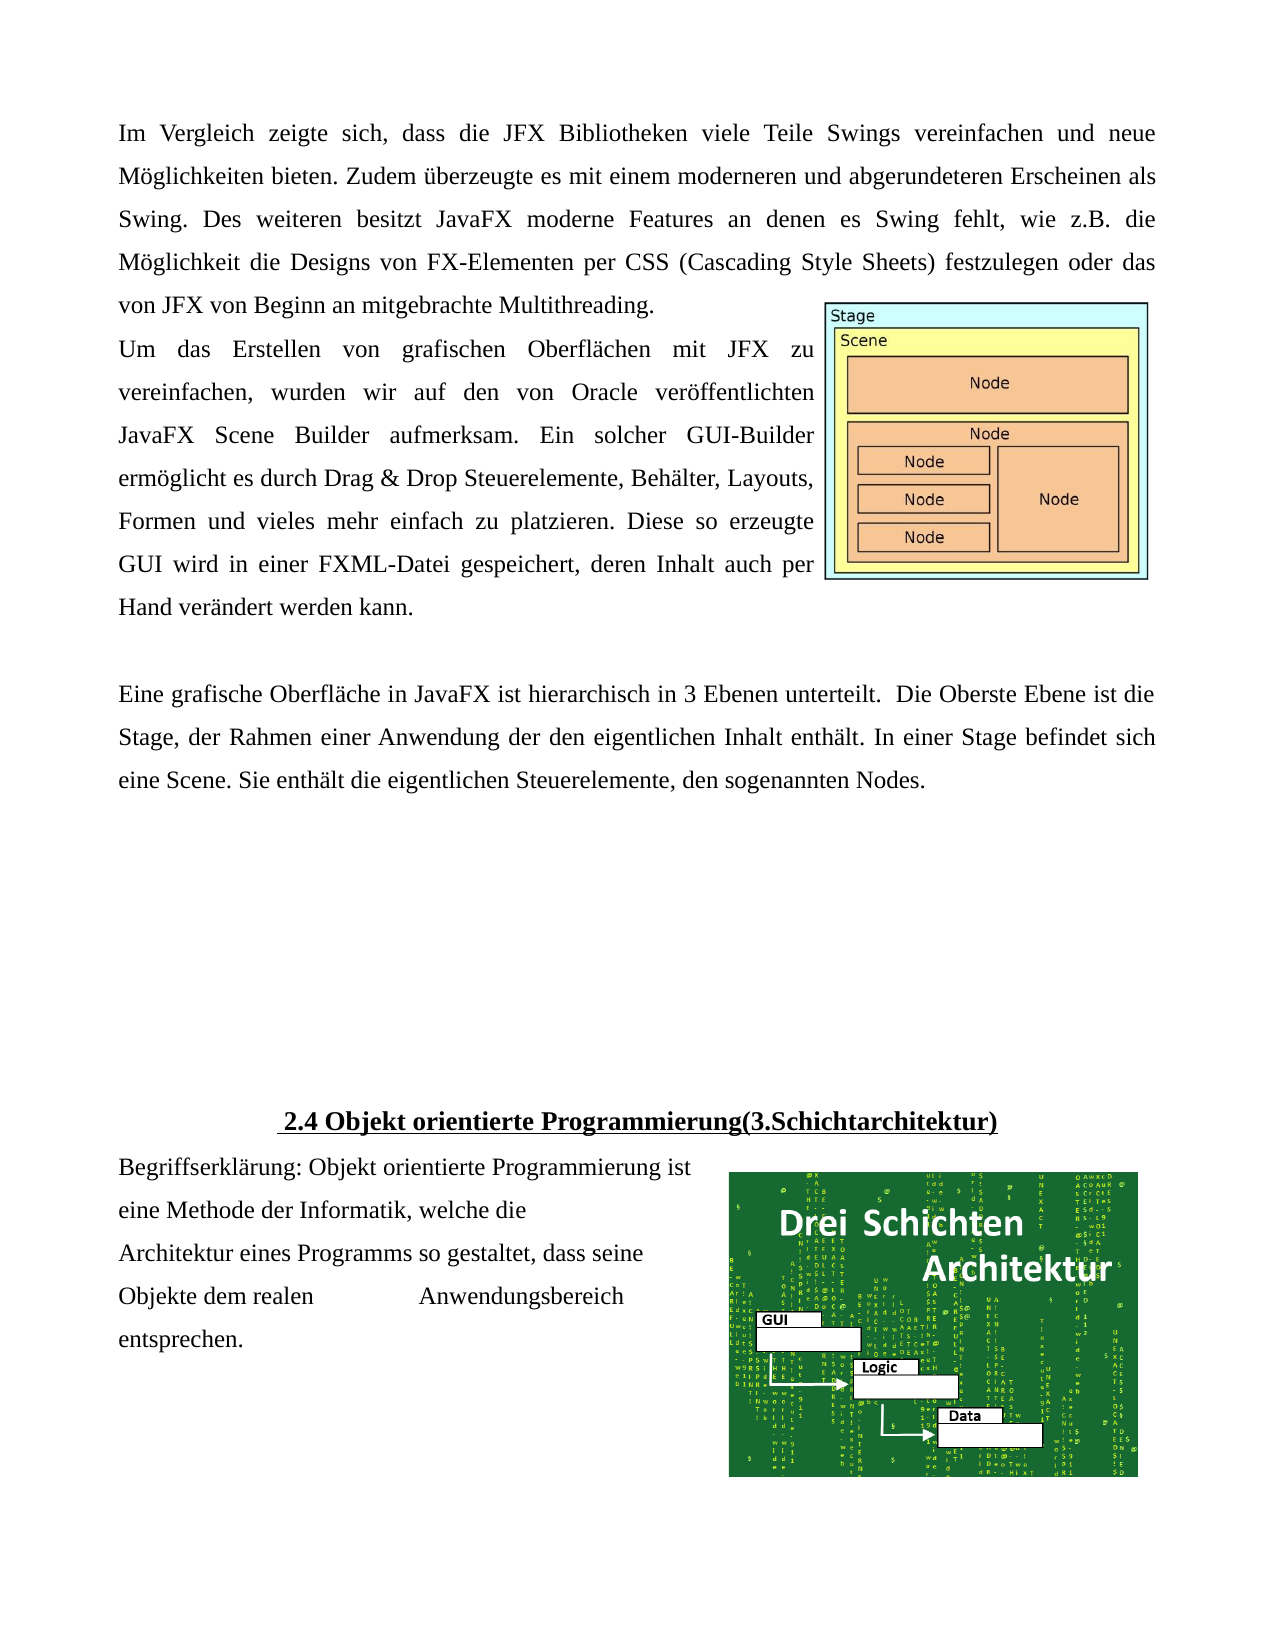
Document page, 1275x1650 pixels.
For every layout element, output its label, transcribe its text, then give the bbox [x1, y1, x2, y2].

text Im Vergleich zeigte sich, dass die JFX Bibliotheken viele Teile Swings vereinfachen und neue Möglichkeiten bieten. Zudem überzeugte es mit einem moderneren und abgerundeteren Erscheinen als Swing. Des weiteren besitzt JavaFX moderne Features an denen es Swing fehlt, wie z.B. die Möglichkeit die Designs von FX-Elementen per CSS (Cascading Style Sheets) festzulegen oder das von JFX von Beginn an mitgebrachte Multithreading. [118, 118, 1157, 319]
subtitle 2.4 Objekt orientierte Programmierung(3.Schichtarchitektur) [118, 1105, 1157, 1137]
picture [824, 302, 1149, 580]
text Begriffserklärung: Objekt orientierte Programmierung ist eine Methode der Informatik, welche die Architektur eines Programms so gestaltet, dass seine Objekte dem realen Anwendungsbereich entsprechen. [118, 1152, 1157, 1353]
text Eine grafische Oberfläche in JavaFX ist hierarchisch in 3 Ebenen unterteilt. Die Oberste Ebene ist die Stage, der Rahmen einer Anwendung der den eigentlichen Inhalt enthält. In einer Stage befindet sich eine Scene. Sie enthält die eigentlichen Steuerelemente, den sogenannten Nodes. [118, 679, 1157, 794]
picture [728, 1172, 1138, 1477]
text Um das Erstellen von grafischen Oberflächen mit JFX zu vereinfachen, wurden wir auf den von Oracle veröffentlichten JavaFX Scene Builder aufmerksam. Ein solcher GUI-Builder ermöglicht es durch Drag & Drop Steuerelemente, Behälter, Layouts, Formen und vieles mehr einfach zu platzieren. Diese so erzeugte GUI wird in einer FXML-Datei gespeichert, deren Inhalt auch per Hand verändert werden kann. [118, 334, 1157, 621]
